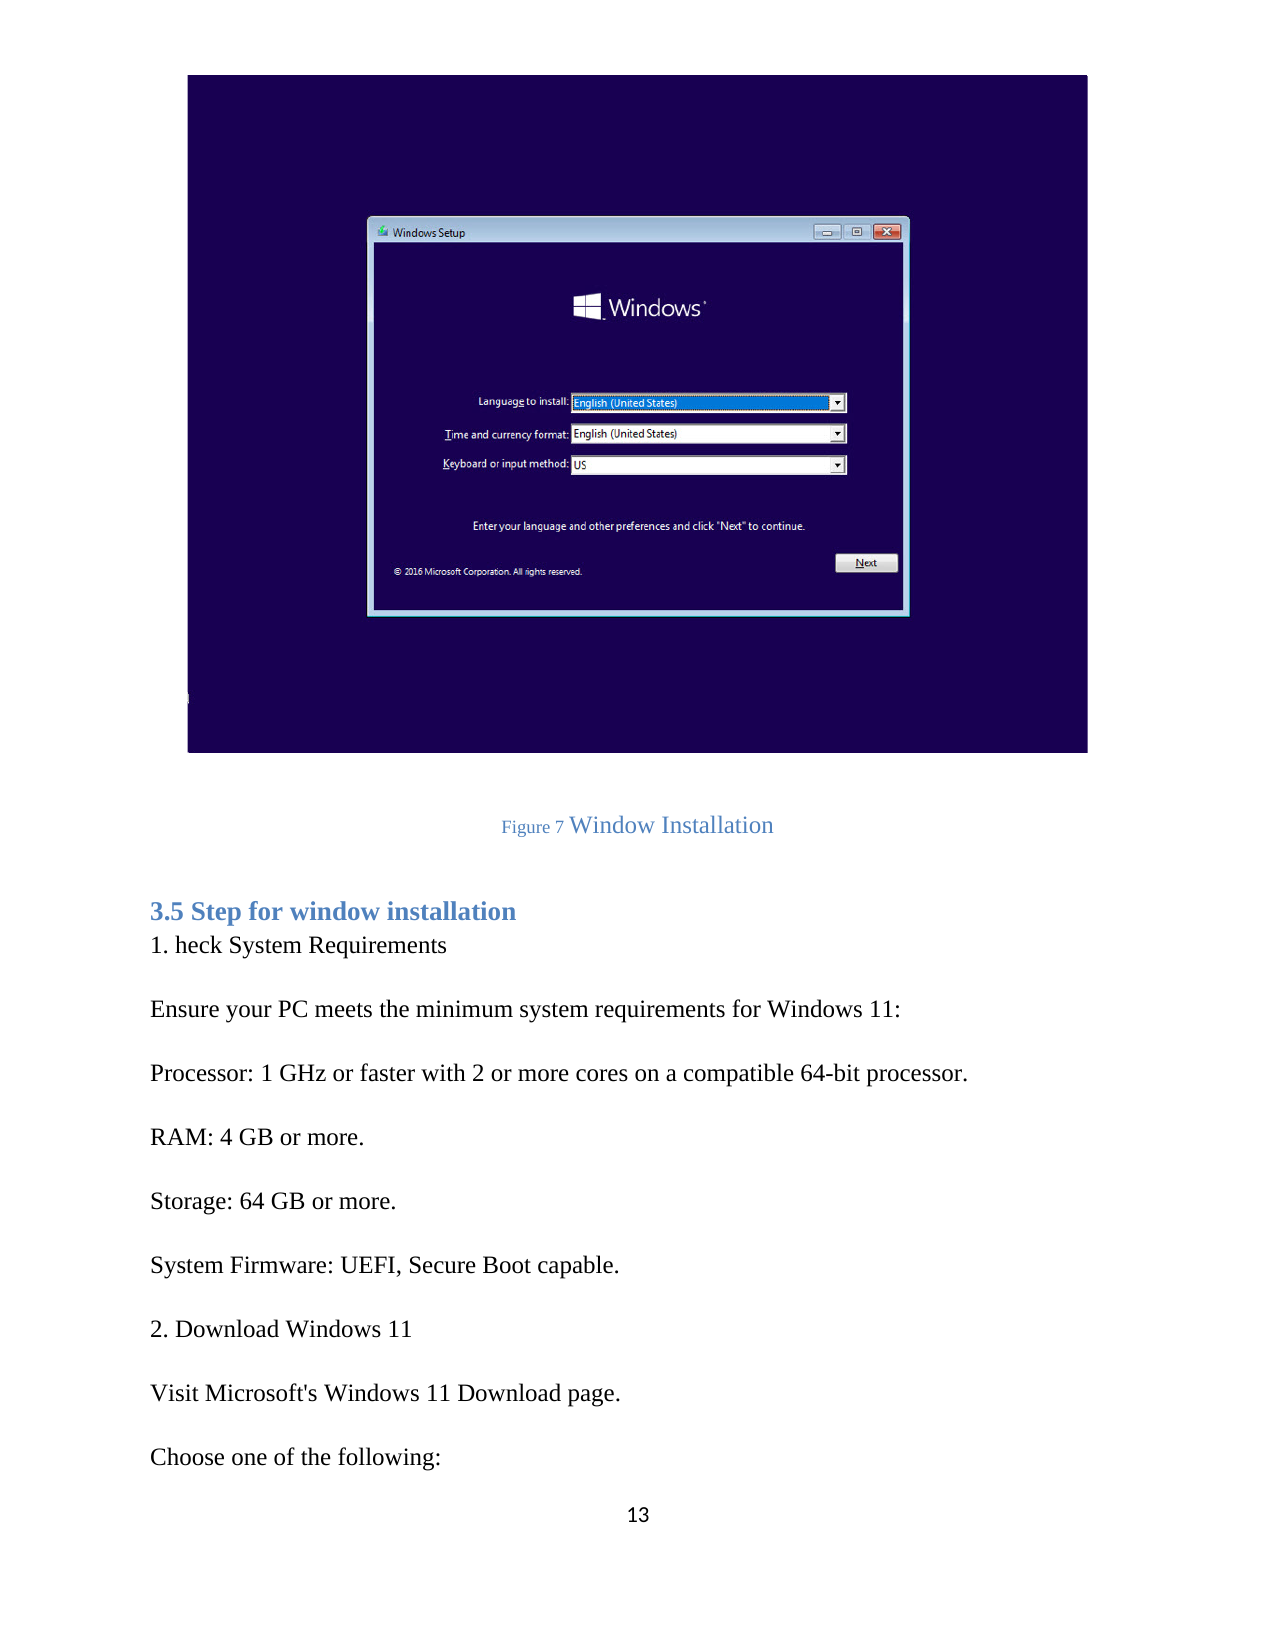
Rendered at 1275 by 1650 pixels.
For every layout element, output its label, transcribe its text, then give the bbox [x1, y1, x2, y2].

text Figure 7 Window Installation [150, 810, 1125, 839]
text Storage: 64 GB or more. [150, 1186, 1125, 1215]
text System Firmware: UEFI, Secure Boot capable. [150, 1250, 1125, 1279]
text RAM: 4 GB or more. [150, 1122, 1125, 1151]
text 2. Download Windows 11 [150, 1314, 1125, 1343]
text Processor: 1 GHz or faster with 2 or more cores on a compatible 64-bit processor. [150, 1058, 1125, 1087]
text Choose one of the following: [150, 1442, 1125, 1471]
text Visit Microsoft's Windows 11 Download page. [150, 1378, 1125, 1407]
text 1. heck System Requirements [150, 930, 1125, 959]
subtitle 3.5 Step for window installation [150, 895, 1125, 926]
text Ensure your PC meets the minimum system requirements for Windows 11: [150, 994, 1125, 1023]
